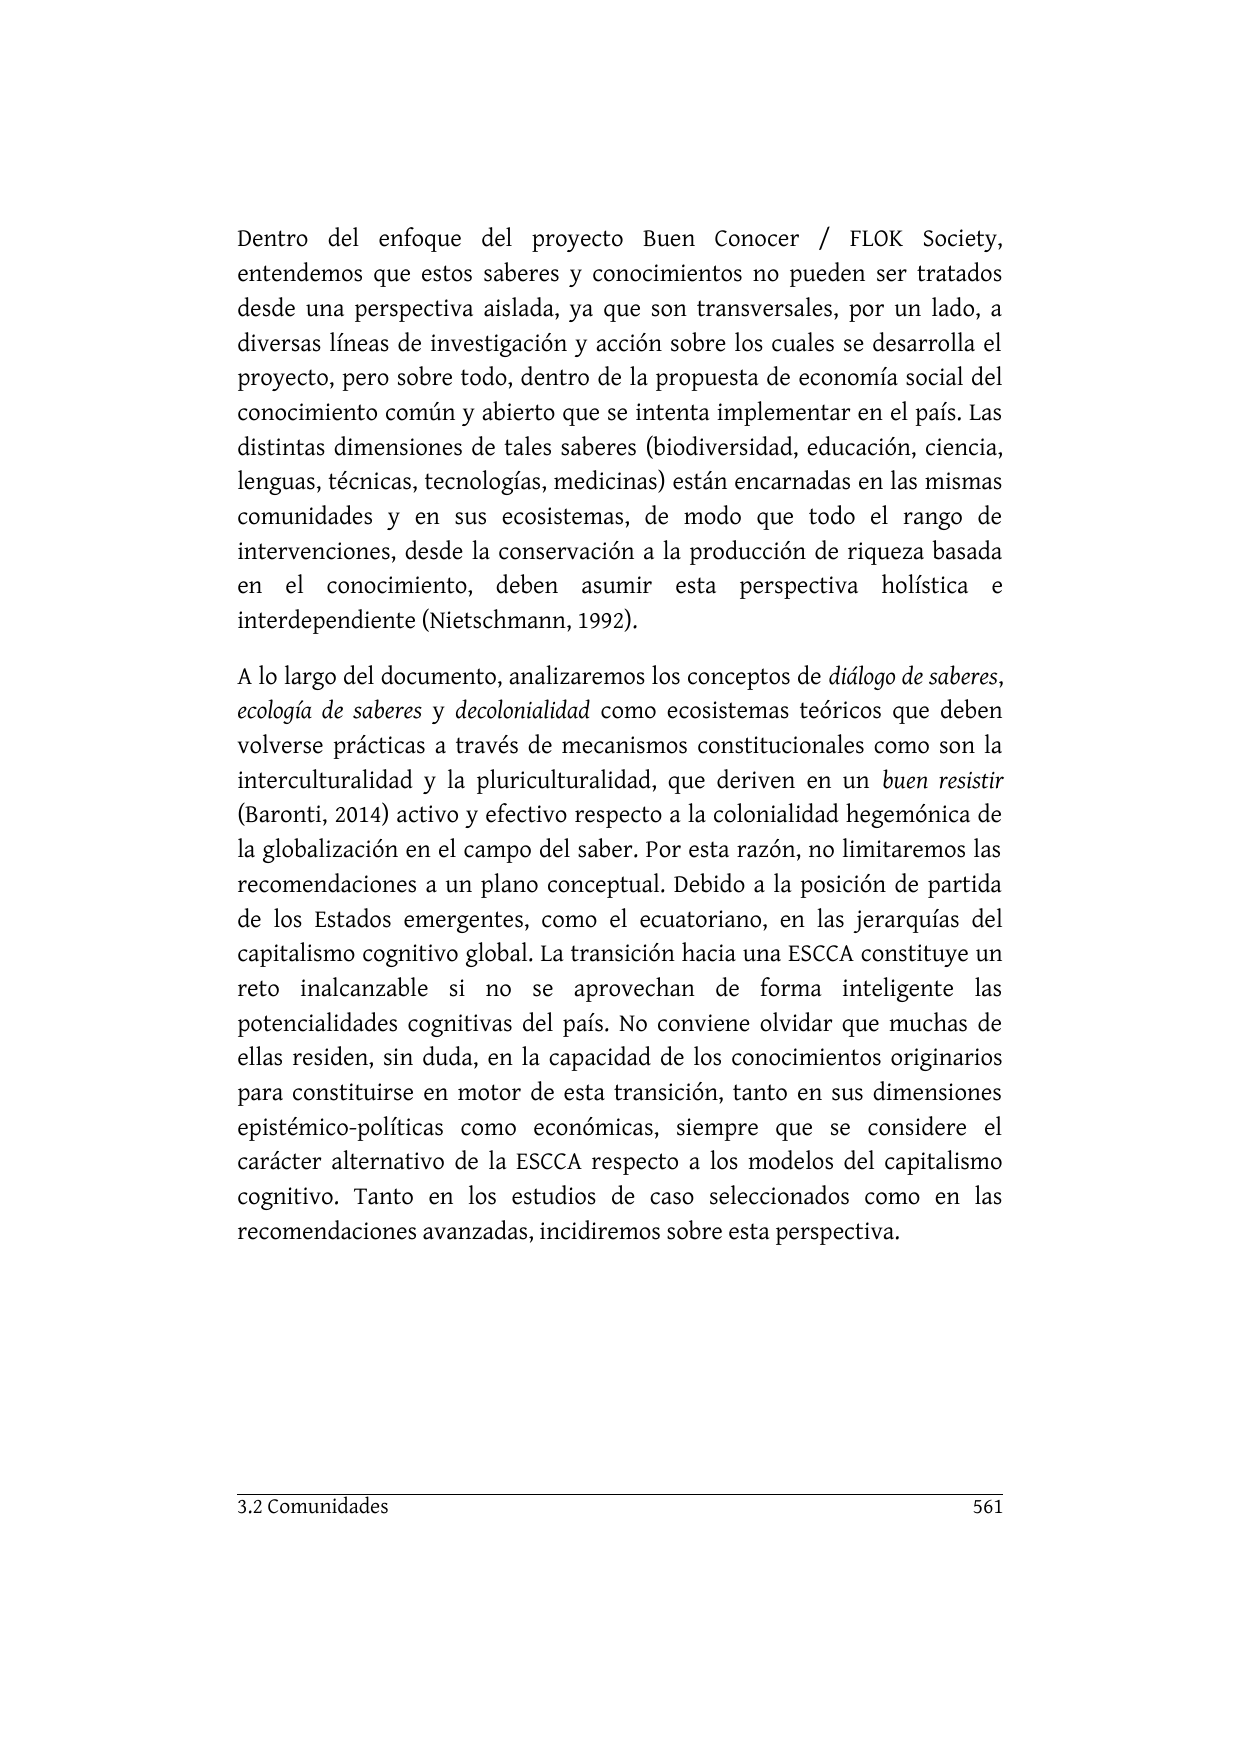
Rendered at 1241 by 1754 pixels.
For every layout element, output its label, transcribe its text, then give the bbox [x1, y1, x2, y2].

text A lo largo del documento, analizaremos los conceptos de diálogo de saberes, ecología de saberes y decolonialidad como ecosistemas teóricos que deben volverse prácticas a través de mecanismos constitucionales como son la interculturalidad y la pluriculturalidad, que deriven en un buen resistir (Baronti, 2014) activo y efectivo respecto a la colonialidad hegemónica de la globalización en el campo del saber. Por esta razón, no limitaremos las recomendaciones a un plano conceptual. Debido a la posición de partida de los Estados emergentes, como el ecuatoriano, en las jerarquías del capitalismo cognitivo global. La transición hacia una ESCCA constituye un reto inalcanzable si no se aprovechan de forma inteligente las potencialidades cognitivas del país. No conviene olvidar que muchas de ellas residen, sin duda, en la capacidad de los conocimientos originarios para constituirse en motor de esta transición, tanto en sus dimensiones epistémico-políticas como económicas, siempre que se considere el carácter alternativo de la ESCCA respecto a los modelos del capitalismo cognitivo. Tanto en los estudios de caso seleccionados como en las recomendaciones avanzadas, incidiremos sobre esta perspectiva. [237, 662, 1003, 1246]
text Dentro del enfoque del proyecto Buen Conocer / FLOK Society, entendemos que estos saberes y conocimientos no pueden ser tratados desde una perspectiva aislada, ya que son transversales, por un lado, a diversas líneas de investigación y acción sobre los cuales se desarrolla el proyecto, pero sobre todo, dentro de la propuesta de economía social del conocimiento común y abierto que se intenta implementar en el país. Las distintas dimensiones de tales saberes (biodiversidad, educación, ciencia, lenguas, técnicas, tecnologías, medicinas) están encarnadas en las mismas comunidades y en sus ecosistemas, de modo que todo el rango de intervenciones, desde la conservación a la producción de riqueza basada en el conocimiento, deben asumir esta perspectiva holística e interdependiente (Nietschmann, 1992). [237, 225, 1003, 636]
